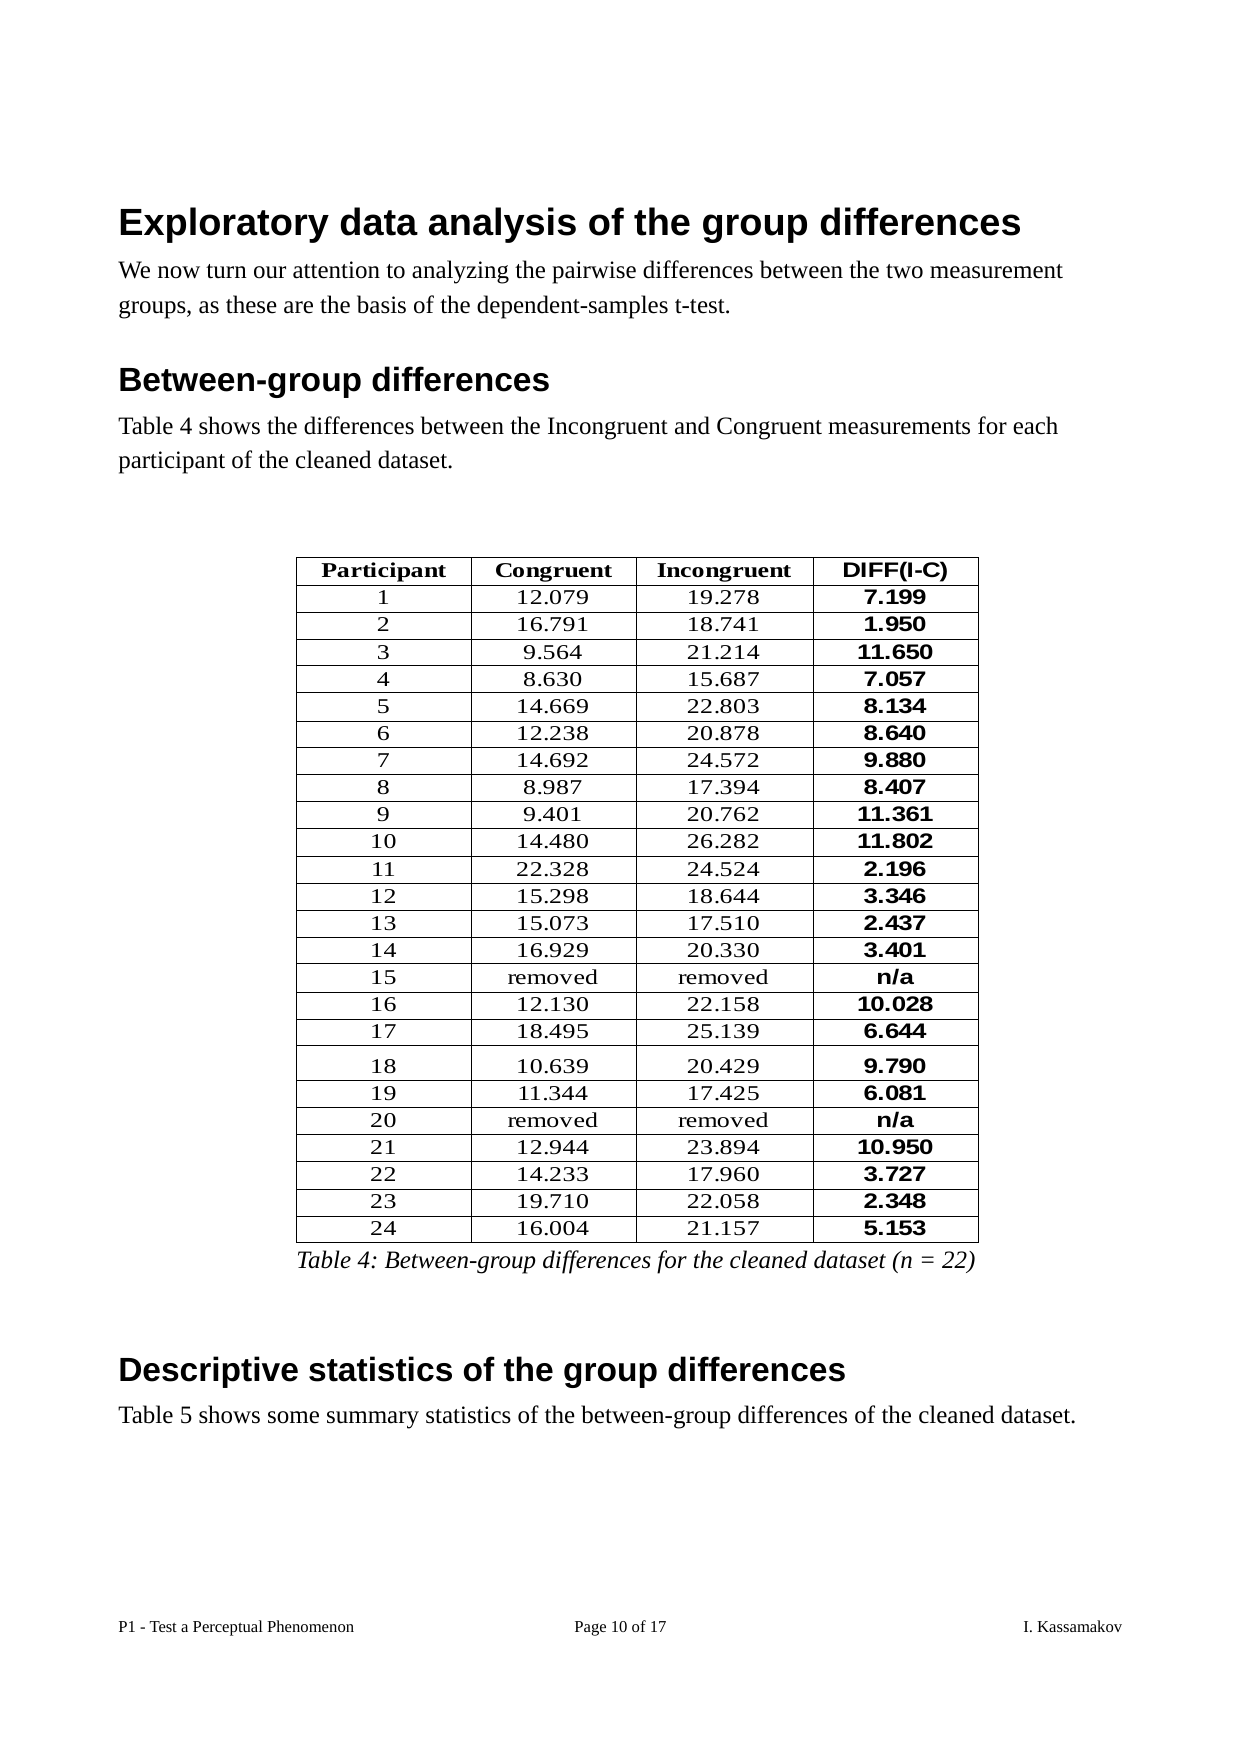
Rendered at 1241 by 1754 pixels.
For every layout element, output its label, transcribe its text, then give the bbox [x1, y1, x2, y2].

subtitle Between-group differences [118, 360, 1122, 398]
subtitle Descriptive statistics of the group differences [118, 1349, 1122, 1388]
text Table 5 shows some summary statistics of the between-group differences of the cleaned dataset. [118, 1401, 1122, 1429]
text Table 4: Between-group differences for the cleaned dataset (n = 22) [296, 557, 980, 1274]
subtitle Exploratory data analysis of the group differences [118, 199, 1122, 243]
text We now turn our attention to analyzing the pairwise differences between the two measurement groups, as these are the basis of the dependent-samples t-test. [118, 255, 1122, 319]
text Table 4 shows the differences between the Incongruent and Congruent measurements for each participant of the cleaned dataset. [118, 411, 1122, 474]
